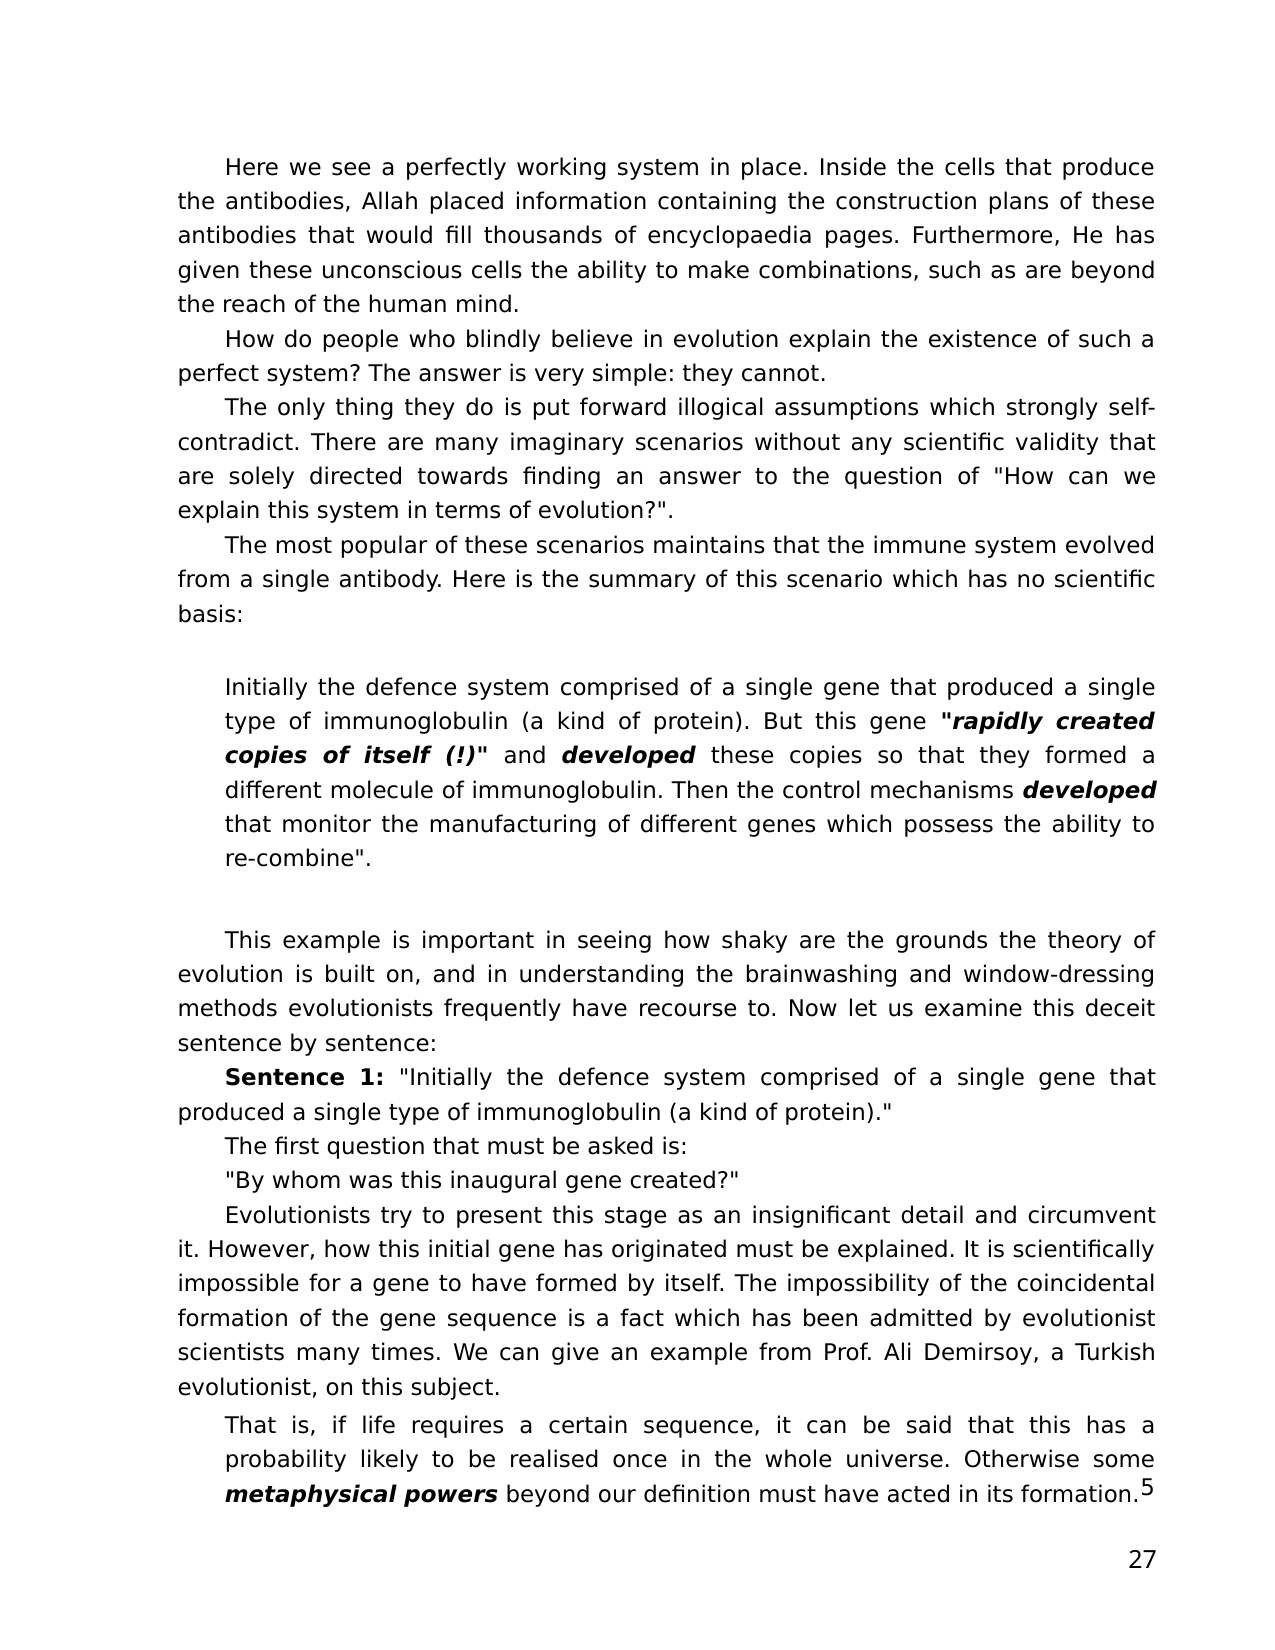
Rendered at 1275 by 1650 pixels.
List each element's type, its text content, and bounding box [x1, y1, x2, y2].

text Initially the defence system comprised of a single gene that produced a single type of immunoglobulin (a kind of protein). But this gene "rapidly created copies of itself (!)" and developed these copies so that they formed a different molecule of immunoglobulin. Then the control mechanisms developed that monitor the manufacturing of different genes which possess the ability to re-combine". [224, 667, 1157, 874]
text "By whom was this inaugural gene created?" [177, 1161, 1157, 1196]
text The first question that must be asked is: [177, 1127, 1157, 1161]
text How do people who blindly believe in evolution explain the existence of such a perfect system? The answer is very simple: they cannot. [177, 319, 1157, 388]
text Sentence 1: "Initially the defence system comprised of a single gene that produced a single type of immunoglobulin (a kind of protein)." [177, 1058, 1157, 1127]
text This example is important in seeing how shaky are the grounds the theory of evolution is built on, and in understanding the brainwashing and window-dressing methods evolutionists frequently have recourse to. Now let us examine this deceit sentence by sentence: [177, 921, 1157, 1058]
text The most popular of these scenarios maintains that the immune system evolved from a single antibody. Here is the summary of this scenario which has no scientific basis: [177, 526, 1157, 629]
text Here we see a perfectly working system in place. Inside the cells that produce the antibodies, Allah placed information containing the construction plans of these antibodies that would fill thousands of encyclopaedia pages. Furthermore, He has given these unconscious cells the ability to make combinations, such as are beyond the reach of the human mind. [177, 148, 1157, 319]
text Evolutionists try to present this stage as an insignificant detail and circumvent it. However, how this initial gene has originated must be explained. It is scientifically impossible for a gene to have formed by itself. The impossibility of the coincidental formation of the gene sequence is a fact which has been admitted by evolutionist scientists many times. We can give an example from Prof. Ali Demirsoy, a Turkish evolutionist, on this subject. [177, 1196, 1157, 1402]
text The only thing they do is put forward illogical assumptions which strongly self-contradict. There are many imaginary scenarios without any scientific validity that are solely directed towards finding an answer to the question of "How can we explain this system in terms of evolution?". [177, 388, 1157, 526]
text That is, if life requires a certain sequence, it can be said that this has a probability likely to be realised once in the whole universe. Otherwise some metaphysical powers beyond our definition must have acted in its formation.5 [224, 1406, 1157, 1509]
